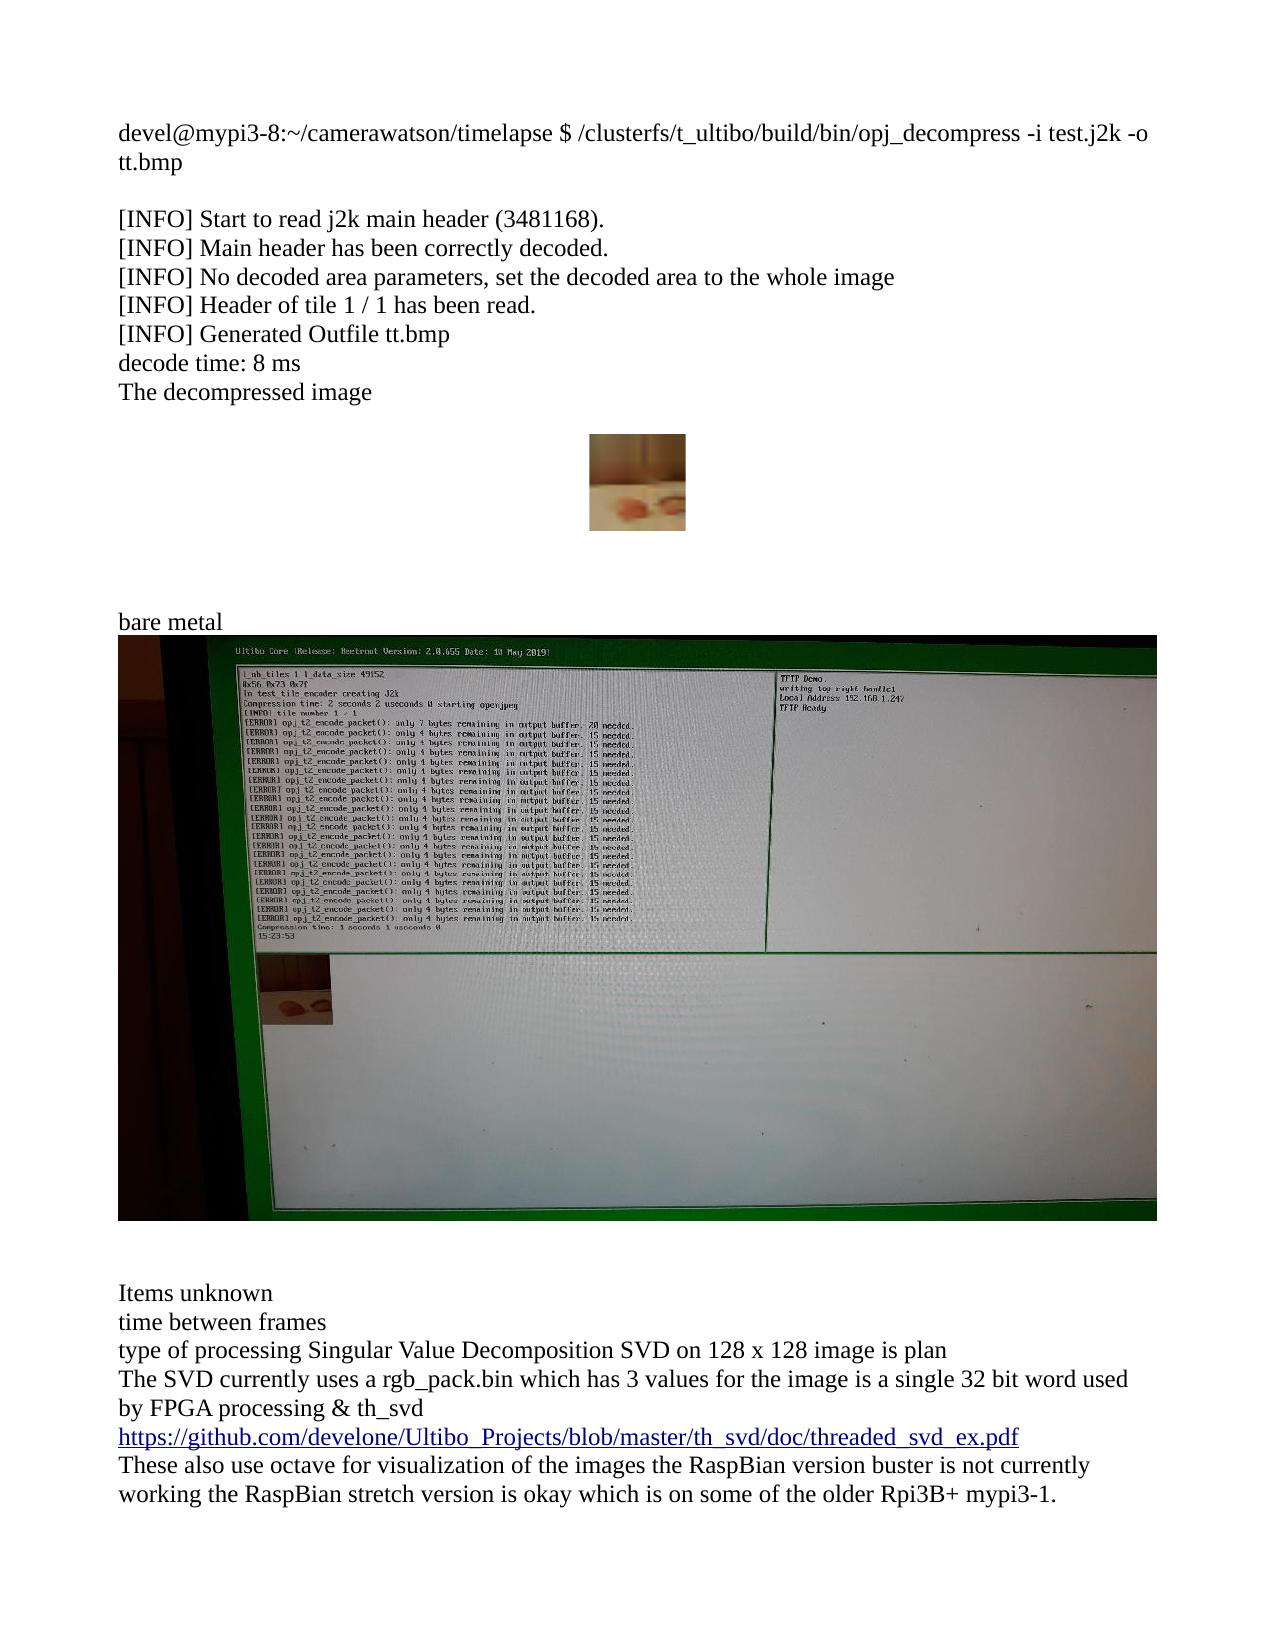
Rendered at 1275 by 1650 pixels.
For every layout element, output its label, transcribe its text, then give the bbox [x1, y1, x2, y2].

text time between frames [118, 1307, 1157, 1335]
picture [118, 635, 1157, 1221]
text decode time: 8 ms [118, 348, 1157, 377]
text The decompressed image [118, 377, 1157, 406]
text [INFO] Generated Outfile tt.bmp [118, 319, 1157, 348]
text devel@mypi3-8:~/camerawatson/timelapse $ /clusterfs/t_ultibo/build/bin/opj_decompress -i test.j2k -o tt.bmp [118, 118, 1157, 176]
text Items unknown [118, 1278, 1157, 1307]
text [INFO] No decoded area parameters, set the decoded area to the whole image [118, 262, 1157, 291]
picture [589, 434, 686, 531]
text type of processing Singular Value Decomposition SVD on 128 x 128 image is plan [118, 1335, 1157, 1364]
text bare metal [118, 607, 1157, 635]
text These also use octave for visualization of the images the RaspBian version buster is not currently working the RaspBian stretch version is okay which is on some of the older Rpi3B+ mypi3-1. [118, 1450, 1157, 1508]
text [INFO] Start to read j2k main header (3481168). [118, 204, 1157, 233]
text [INFO] Main header has been correctly decoded. [118, 233, 1157, 262]
text The SVD currently uses a rgb_pack.bin which has 3 values for the image is a single 32 bit word used by FPGA processing & th_svd [118, 1364, 1157, 1422]
text [INFO] Header of tile 1 / 1 has been read. [118, 291, 1157, 319]
text https://github.com/develone/Ultibo_Projects/blob/master/th_svd/doc/threaded_svd_ex.pdf [118, 1422, 1157, 1450]
